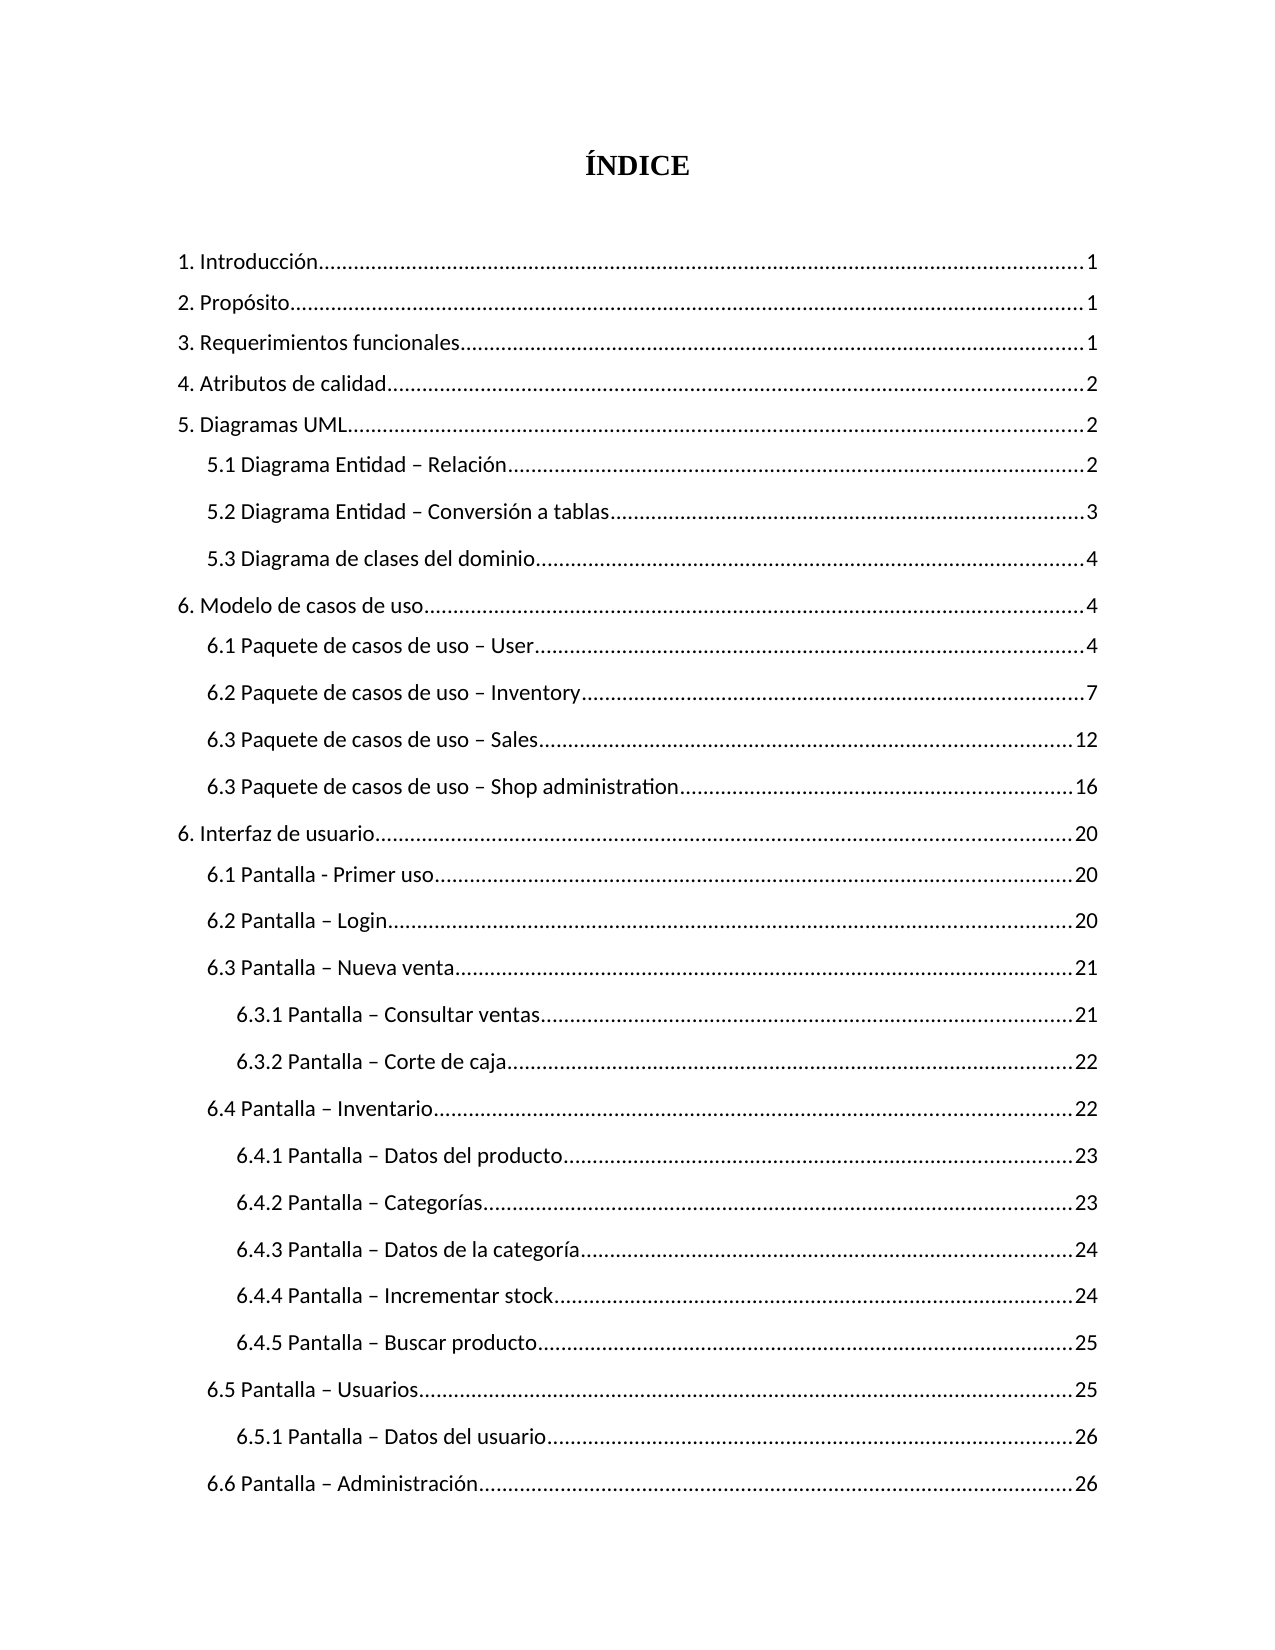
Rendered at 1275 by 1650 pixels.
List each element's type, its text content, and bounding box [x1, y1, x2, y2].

text 6.4 Pantalla – Inventario 22 [207, 1094, 1098, 1122]
text 6. Interfaz de usuario 20 [177, 819, 1098, 847]
text 6.3.2 Pantalla – Corte de caja 22 [236, 1047, 1098, 1075]
text 6.5.1 Pantalla – Datos del usuario 26 [236, 1422, 1098, 1450]
text 3. Requerimientos funcionales 1 [177, 328, 1098, 357]
text 6.4.1 Pantalla – Datos del producto 23 [236, 1141, 1098, 1169]
text 6.6 Pantalla – Administración 26 [207, 1469, 1098, 1497]
text 6.5 Pantalla – Usuarios 25 [207, 1375, 1098, 1403]
text 6. Modelo de casos de uso 4 [177, 591, 1098, 619]
text 6.2 Paquete de casos de uso – Inventory 7 [207, 678, 1098, 707]
text 5.1 Diagrama Entidad – Relación 2 [207, 450, 1098, 478]
text 6.3 Pantalla – Nueva venta 21 [207, 953, 1098, 982]
text 6.3 Paquete de casos de uso – Shop administration 16 [207, 772, 1098, 800]
text ÍNDICE [177, 148, 1098, 181]
text 1. Introducción 1 [177, 247, 1098, 275]
text 6.1 Paquete de casos de uso – User 4 [207, 632, 1098, 660]
text 5.3 Diagrama de clases del dominio 4 [207, 544, 1098, 572]
text 5. Diagramas UML 2 [177, 410, 1098, 438]
text 5.2 Diagrama Entidad – Conversión a tablas 3 [207, 497, 1098, 525]
text 6.3.1 Pantalla – Consultar ventas 21 [236, 1000, 1098, 1028]
text 6.4.5 Pantalla – Buscar producto 25 [236, 1328, 1098, 1357]
text 6.1 Pantalla - Primer uso 20 [207, 860, 1098, 888]
text 2. Propósito 1 [177, 288, 1098, 316]
text 6.4.4 Pantalla – Incrementar stock 24 [236, 1282, 1098, 1310]
text 6.4.2 Pantalla – Categorías 23 [236, 1188, 1098, 1216]
text 6.3 Paquete de casos de uso – Sales 12 [207, 725, 1098, 753]
text 4. Atributos de calidad 2 [177, 369, 1098, 397]
text 6.2 Pantalla – Login 20 [207, 907, 1098, 935]
text 6.4.3 Pantalla – Datos de la categoría 24 [236, 1235, 1098, 1263]
